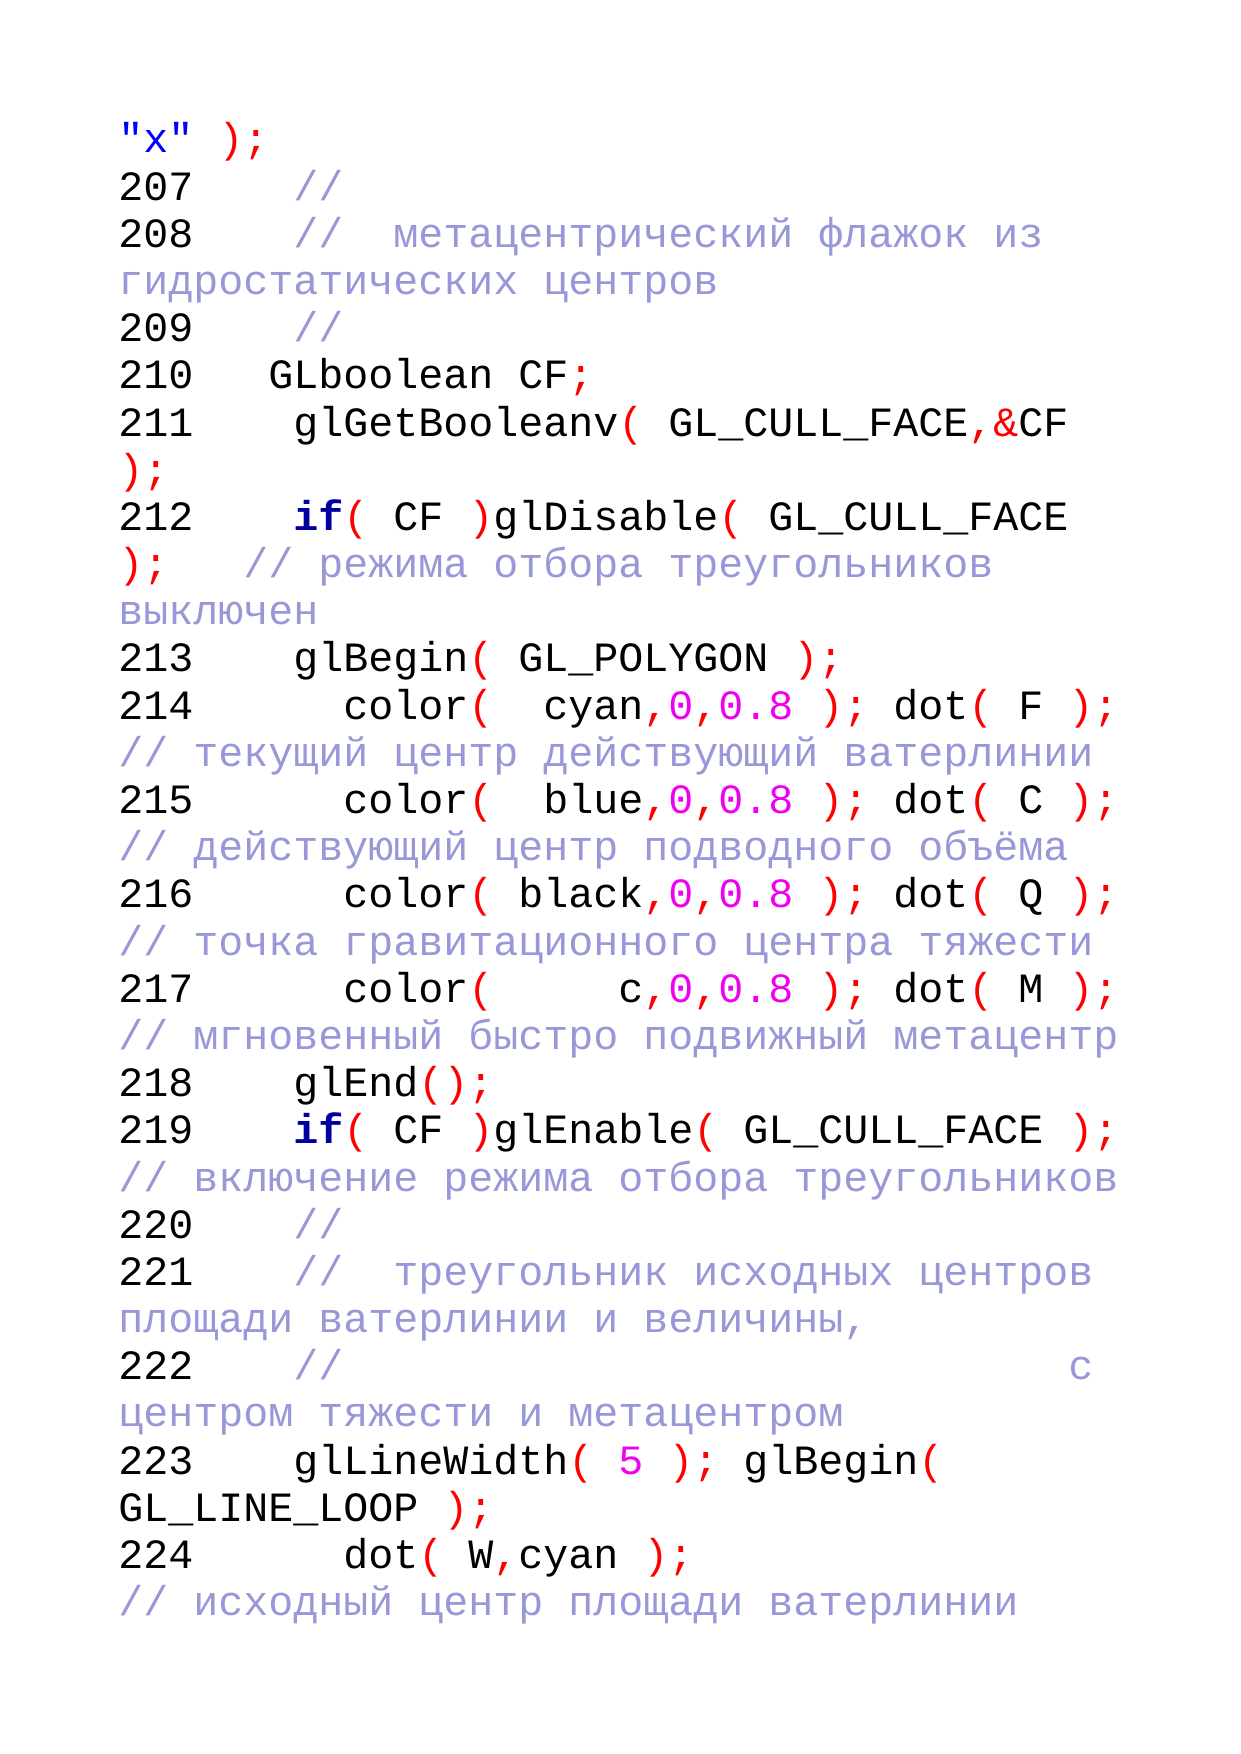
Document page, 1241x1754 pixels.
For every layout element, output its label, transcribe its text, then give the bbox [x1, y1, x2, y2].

subtitle 213 glBegin( GL_POLYGON ); [793, 637, 1122, 684]
subtitle 224 dot( W,cyan ); // исходный центр площади ватерлинии [118, 1534, 1122, 1628]
subtitle 216 color( black,0,0.8 ); dot( Q ); // точка гравитационного центра тяжести [118, 873, 1122, 967]
subtitle 208 // метацентрический флажок из гидростатических центров [118, 212, 1122, 307]
subtitle 209 // [118, 307, 1122, 354]
subtitle 219 if( CF )glEnable( GL_CULL_FACE ); // включение режима отбора треугольников [118, 1109, 1122, 1203]
subtitle 210 GLboolean CF; [118, 354, 268, 401]
subtitle 210 GLboolean CF; [568, 354, 1122, 401]
subtitle 213 glBegin( GL_POLYGON ); [118, 637, 293, 684]
subtitle 211 glGetBooleanv( GL_CULL_FACE,&CF ); [118, 401, 1122, 496]
subtitle 223 glLineWidth( 5 ); glBegin( GL_LINE_LOOP ); [118, 1439, 293, 1487]
subtitle 218 glEnd(); [118, 1062, 293, 1109]
subtitle 223 glLineWidth( 5 ); glBegin( GL_LINE_LOOP ); [443, 1439, 1122, 1534]
subtitle 218 glEnd(); [418, 1062, 1122, 1109]
subtitle 206 Text( _Up,arrow( K+x*Length*-.6,K+x*Length*.6,ArLen ), "x" ); [118, 118, 1122, 165]
subtitle 214 color( cyan,0,0.8 ); dot( F ); // текущий центр действующий ватерлинии [118, 684, 1122, 779]
subtitle 213 glBegin( GL_POLYGON ); [468, 637, 518, 684]
subtitle 215 color( blue,0,0.8 ); dot( C ); // действующий центр подводного объёма [118, 779, 1122, 873]
subtitle 212 if( CF )glDisable( GL_CULL_FACE ); // режима отбора треугольников выключен [118, 496, 1122, 637]
subtitle 221 // треугольник исходных центров площади ватерлинии и величины, [118, 1251, 1122, 1345]
subtitle 207 // [118, 165, 1122, 212]
subtitle 217 color( c,0,0.8 ); dot( M ); // мгновенный быстро подвижный метацентр [118, 967, 1122, 1062]
subtitle 222 // с центром тяжести и метацентром [118, 1345, 1122, 1439]
subtitle 220 // [118, 1203, 1122, 1251]
